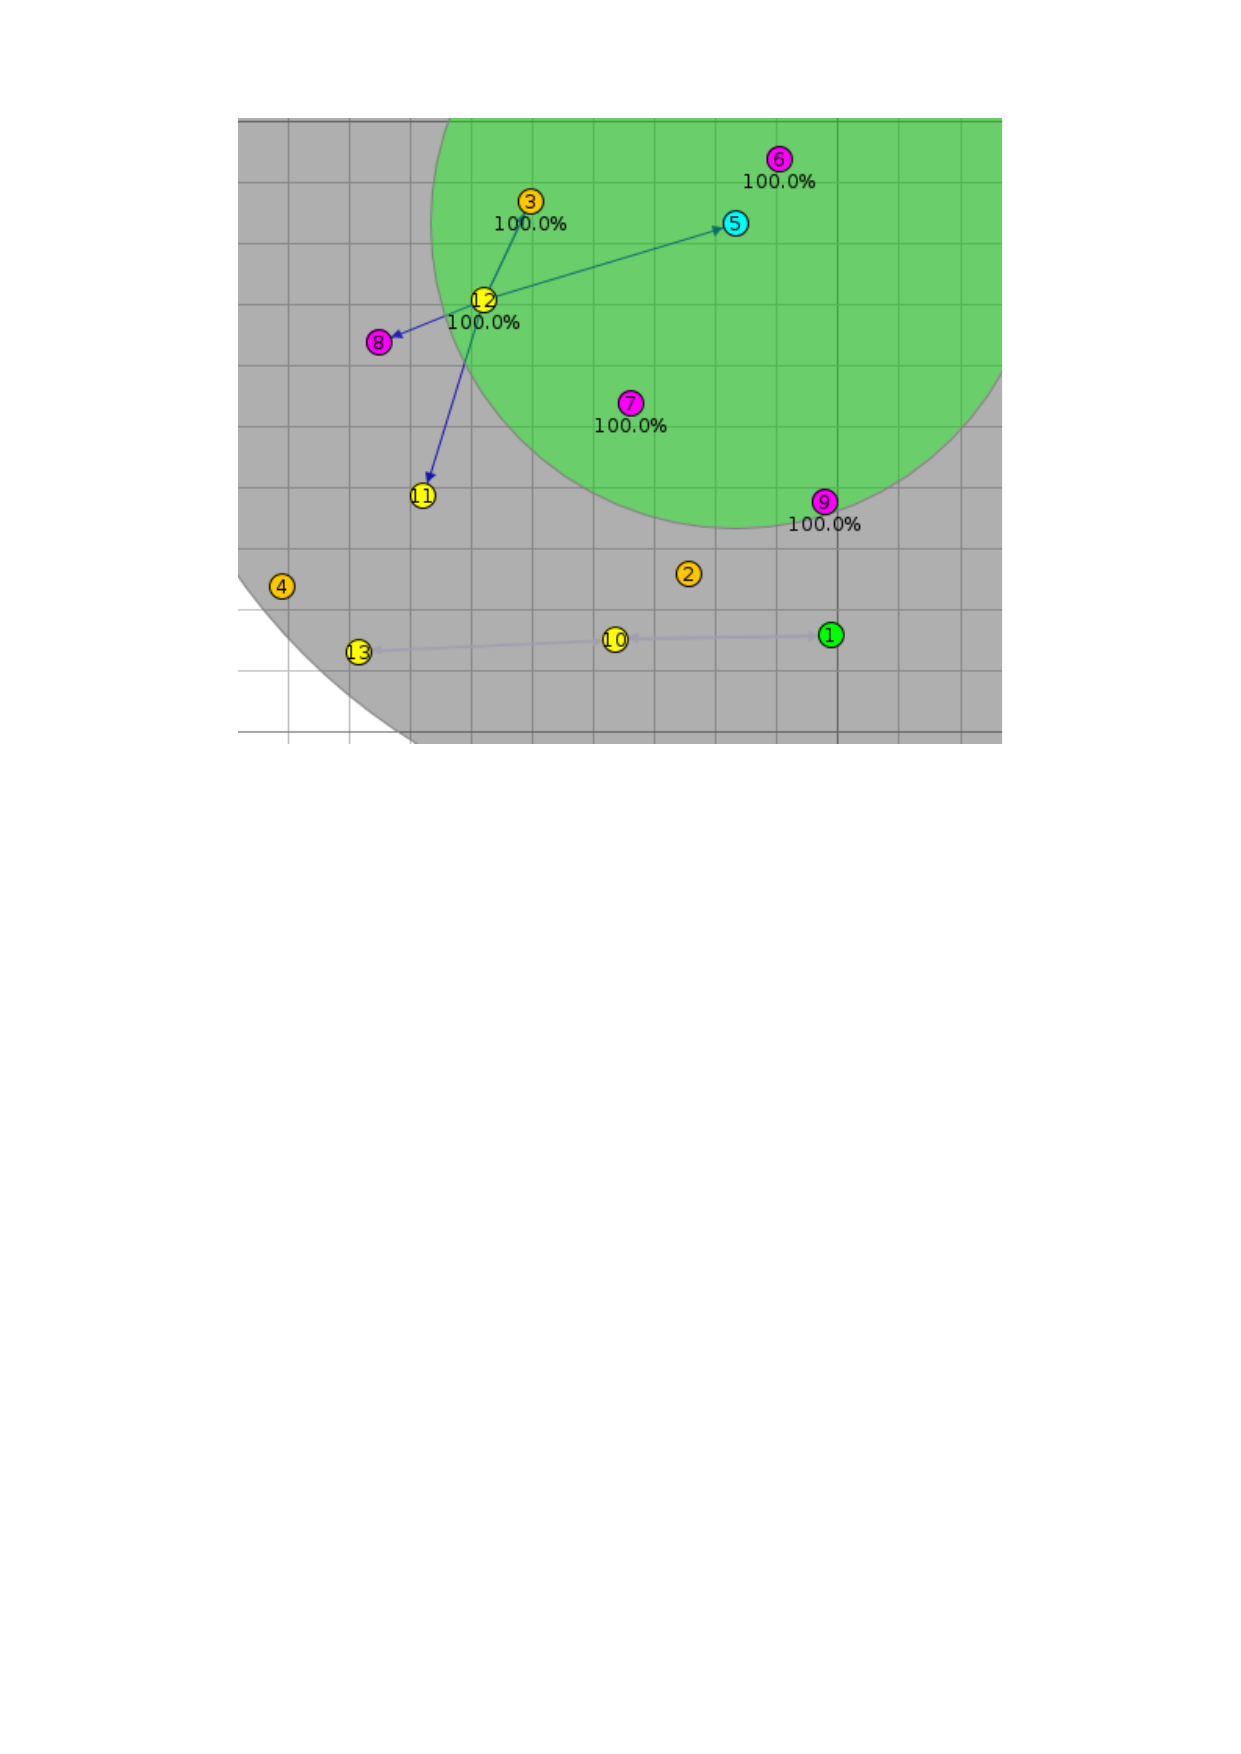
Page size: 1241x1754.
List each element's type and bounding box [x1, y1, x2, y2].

picture [238, 118, 1003, 744]
